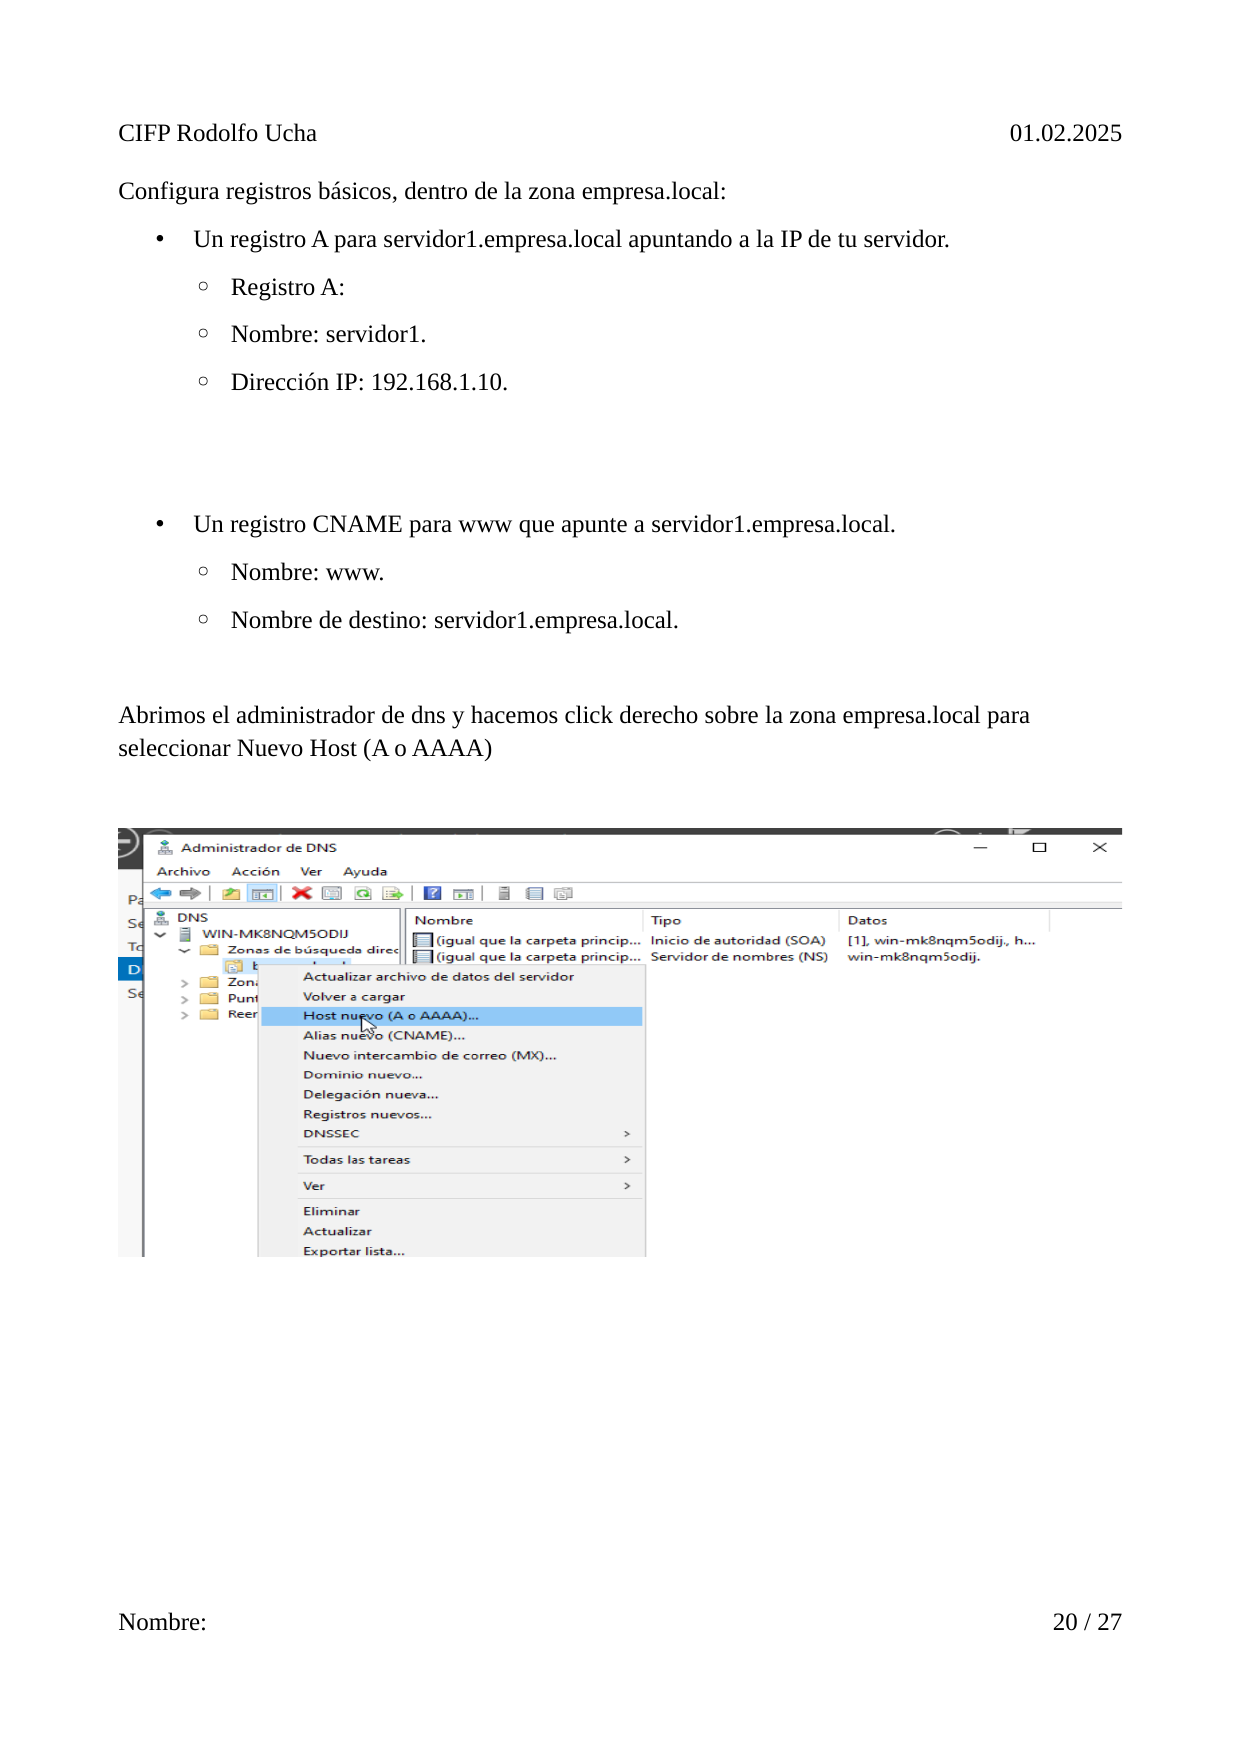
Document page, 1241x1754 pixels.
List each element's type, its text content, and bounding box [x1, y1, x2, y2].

list Registro A: [193, 272, 1122, 300]
list Nombre: servidor1. [193, 319, 1122, 348]
list Nombre de destino: servidor1.empresa.local. [193, 605, 1122, 633]
list Un registro CNAME para www que apunte a servidor1.empresa.local. [156, 509, 1122, 538]
list Un registro A para servidor1.empresa.local apuntando a la IP de tu servidor. [156, 224, 1122, 253]
text Abrimos el administrador de dns y hacemos click derecho sobre la zona empresa.local para seleccionar Nuevo Host (A o AAAA) [118, 700, 1122, 762]
text Configura registros básicos, dentro de la zona empresa.local: [118, 176, 1122, 205]
list Nombre: www. [193, 557, 1122, 586]
picture [118, 828, 1123, 1257]
list Dirección IP: 192.168.1.10. [193, 367, 1122, 396]
